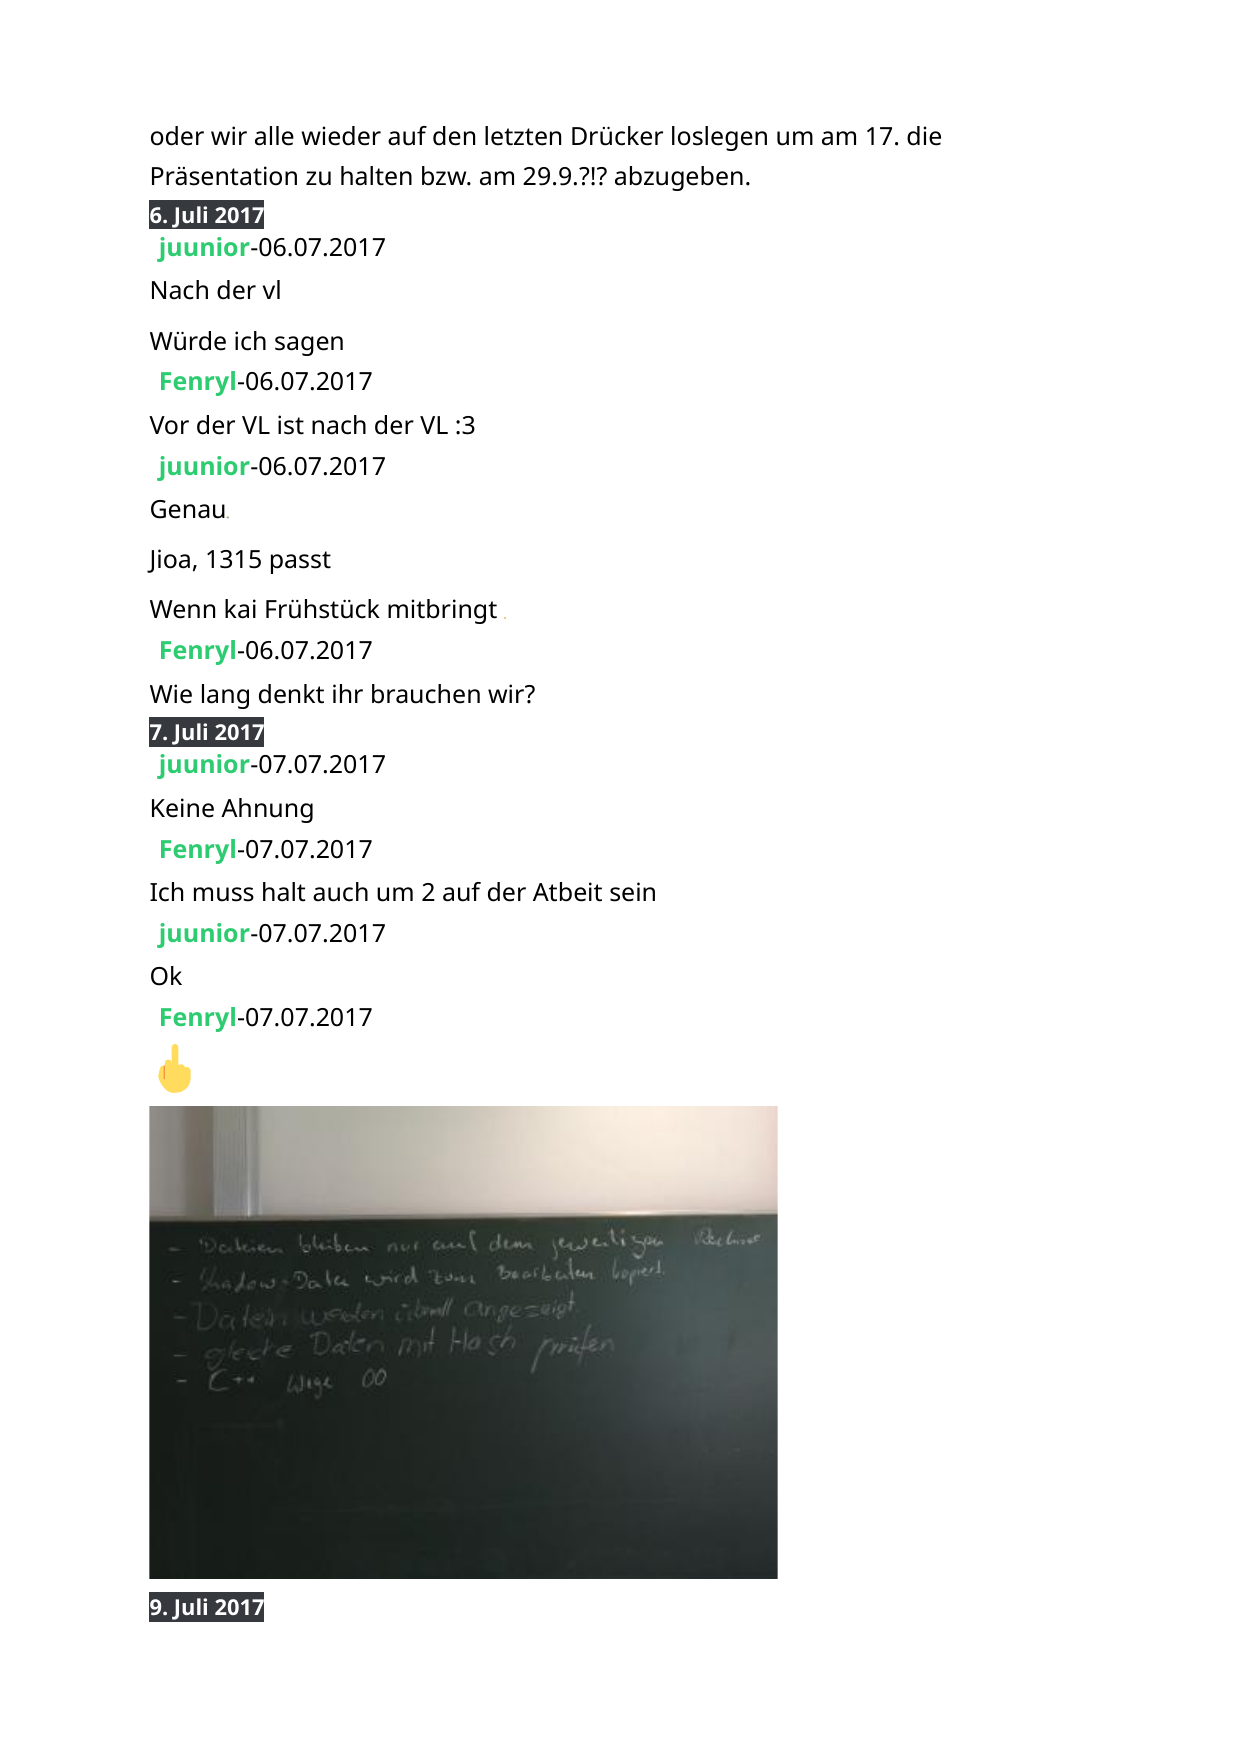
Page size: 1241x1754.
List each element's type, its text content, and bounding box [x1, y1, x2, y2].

text Wenn kai Frühstück mitbringt [149, 592, 1081, 626]
subtitle juunior-06.07.2017 [159, 229, 1081, 264]
subtitle Fenryl-07.07.2017 [159, 1000, 1081, 1034]
text oder wir alle wieder auf den letzten Drücker loslegen um am 17. die Präsentation zu halten bzw. am 29.9.?!? abzugeben. [149, 118, 1081, 193]
subtitle Fenryl-06.07.2017 [159, 633, 1081, 667]
text Keine Ahnung [149, 791, 1081, 824]
text Würde ich sagen [149, 323, 1081, 357]
text Wie lang denkt ihr brauchen wir? [149, 676, 1081, 711]
text Genau [149, 492, 1081, 526]
text 6. Juli 2017 [149, 200, 1113, 229]
text Jioa, 1315 passt [149, 542, 1081, 576]
subtitle Fenryl-06.07.2017 [159, 364, 1081, 398]
subtitle Fenryl-07.07.2017 [159, 831, 1081, 865]
picture [149, 1106, 778, 1579]
text 7. Juli 2017 [149, 717, 1113, 747]
text 9. Juli 2017 [149, 1592, 1113, 1622]
text Ich muss halt auch um 2 auf der Atbeit sein [149, 875, 1081, 909]
subtitle juunior-07.07.2017 [159, 916, 1081, 950]
text Nach der vl [149, 273, 1081, 307]
subtitle juunior-07.07.2017 [159, 747, 1081, 781]
text Ok [149, 959, 1081, 993]
subtitle juunior-06.07.2017 [159, 448, 1081, 482]
text Vor der VL ist nach der VL :3 [149, 407, 1081, 442]
